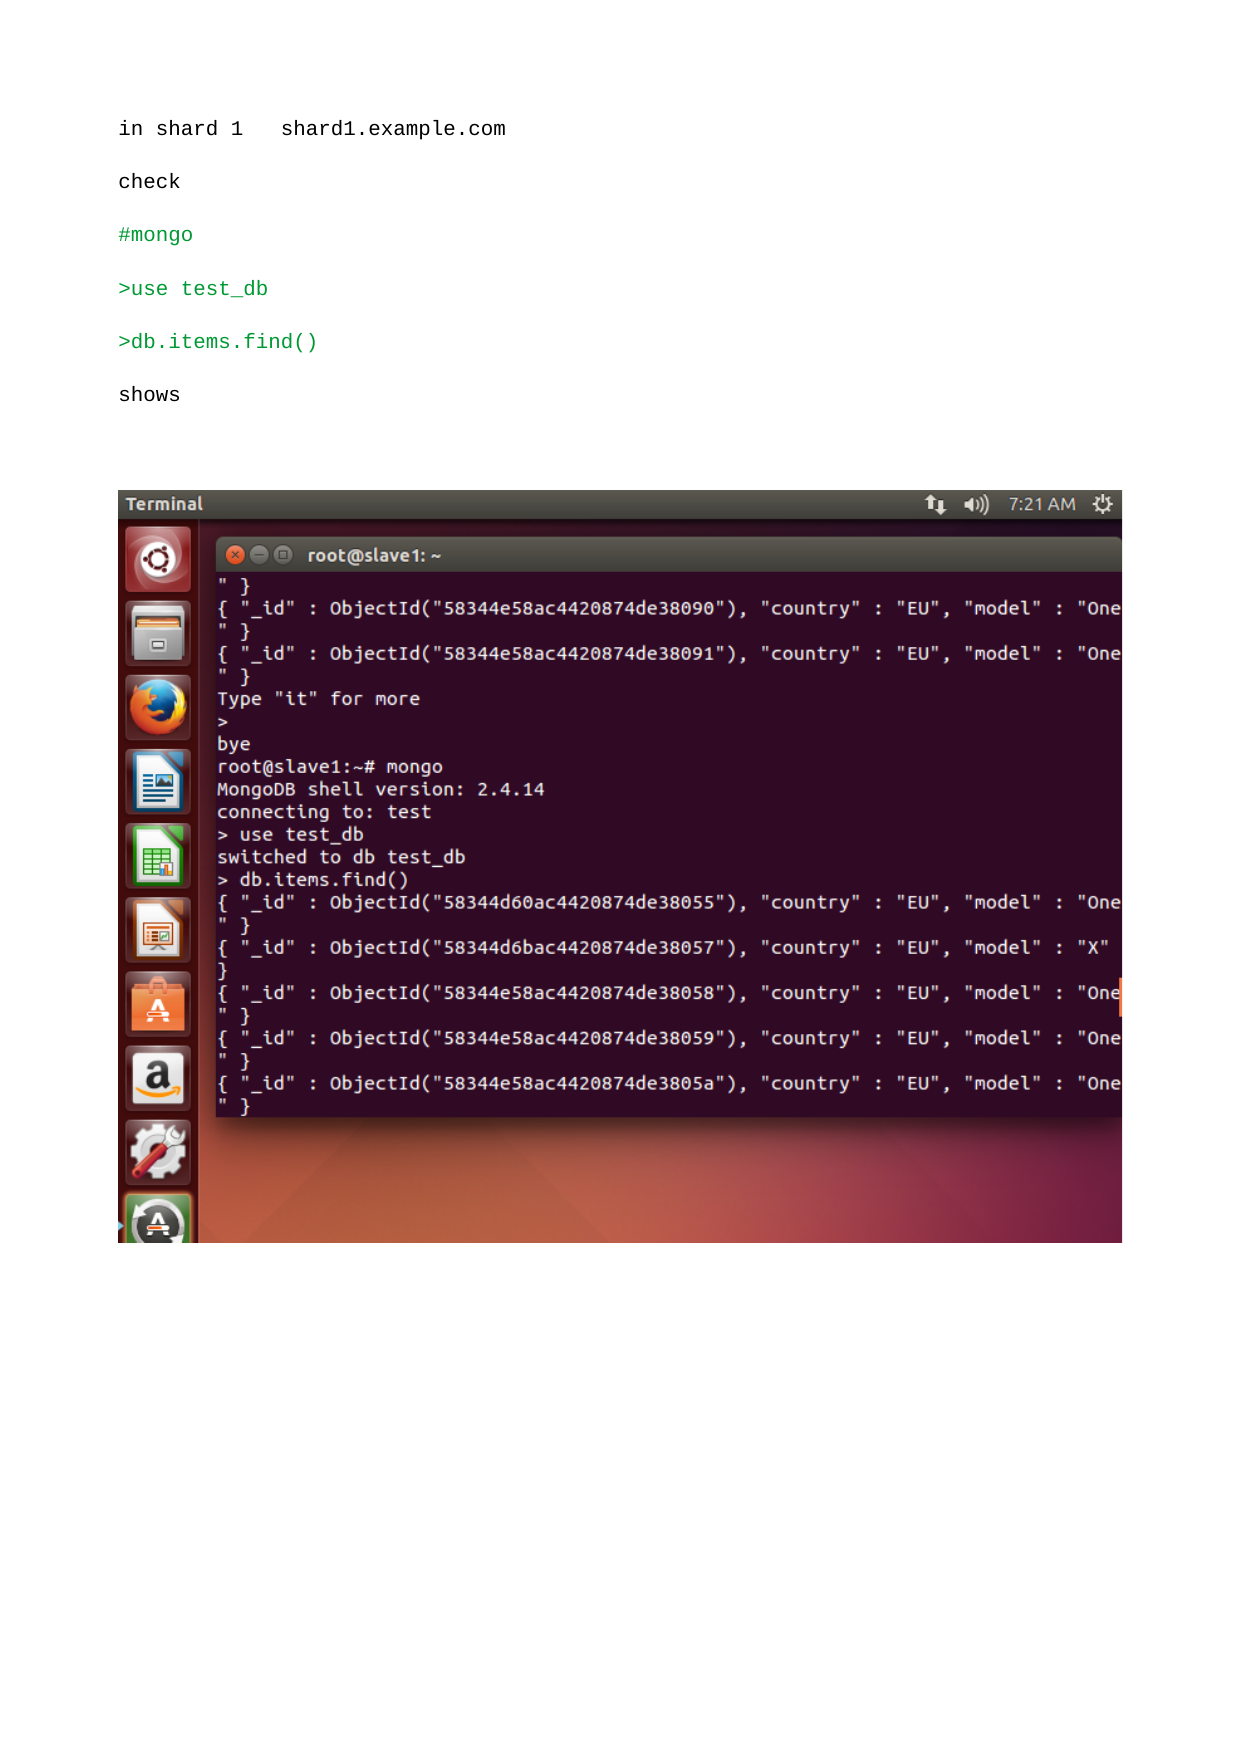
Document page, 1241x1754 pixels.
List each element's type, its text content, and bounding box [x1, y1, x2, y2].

text >use test_db [118, 277, 1122, 301]
text #mongo [118, 224, 1122, 248]
text in shard 1 shard1.example.com [118, 118, 1122, 142]
text check [118, 171, 1122, 195]
text shows [118, 384, 1122, 407]
picture [118, 490, 1123, 1243]
text >db.items.find() [118, 331, 1122, 354]
